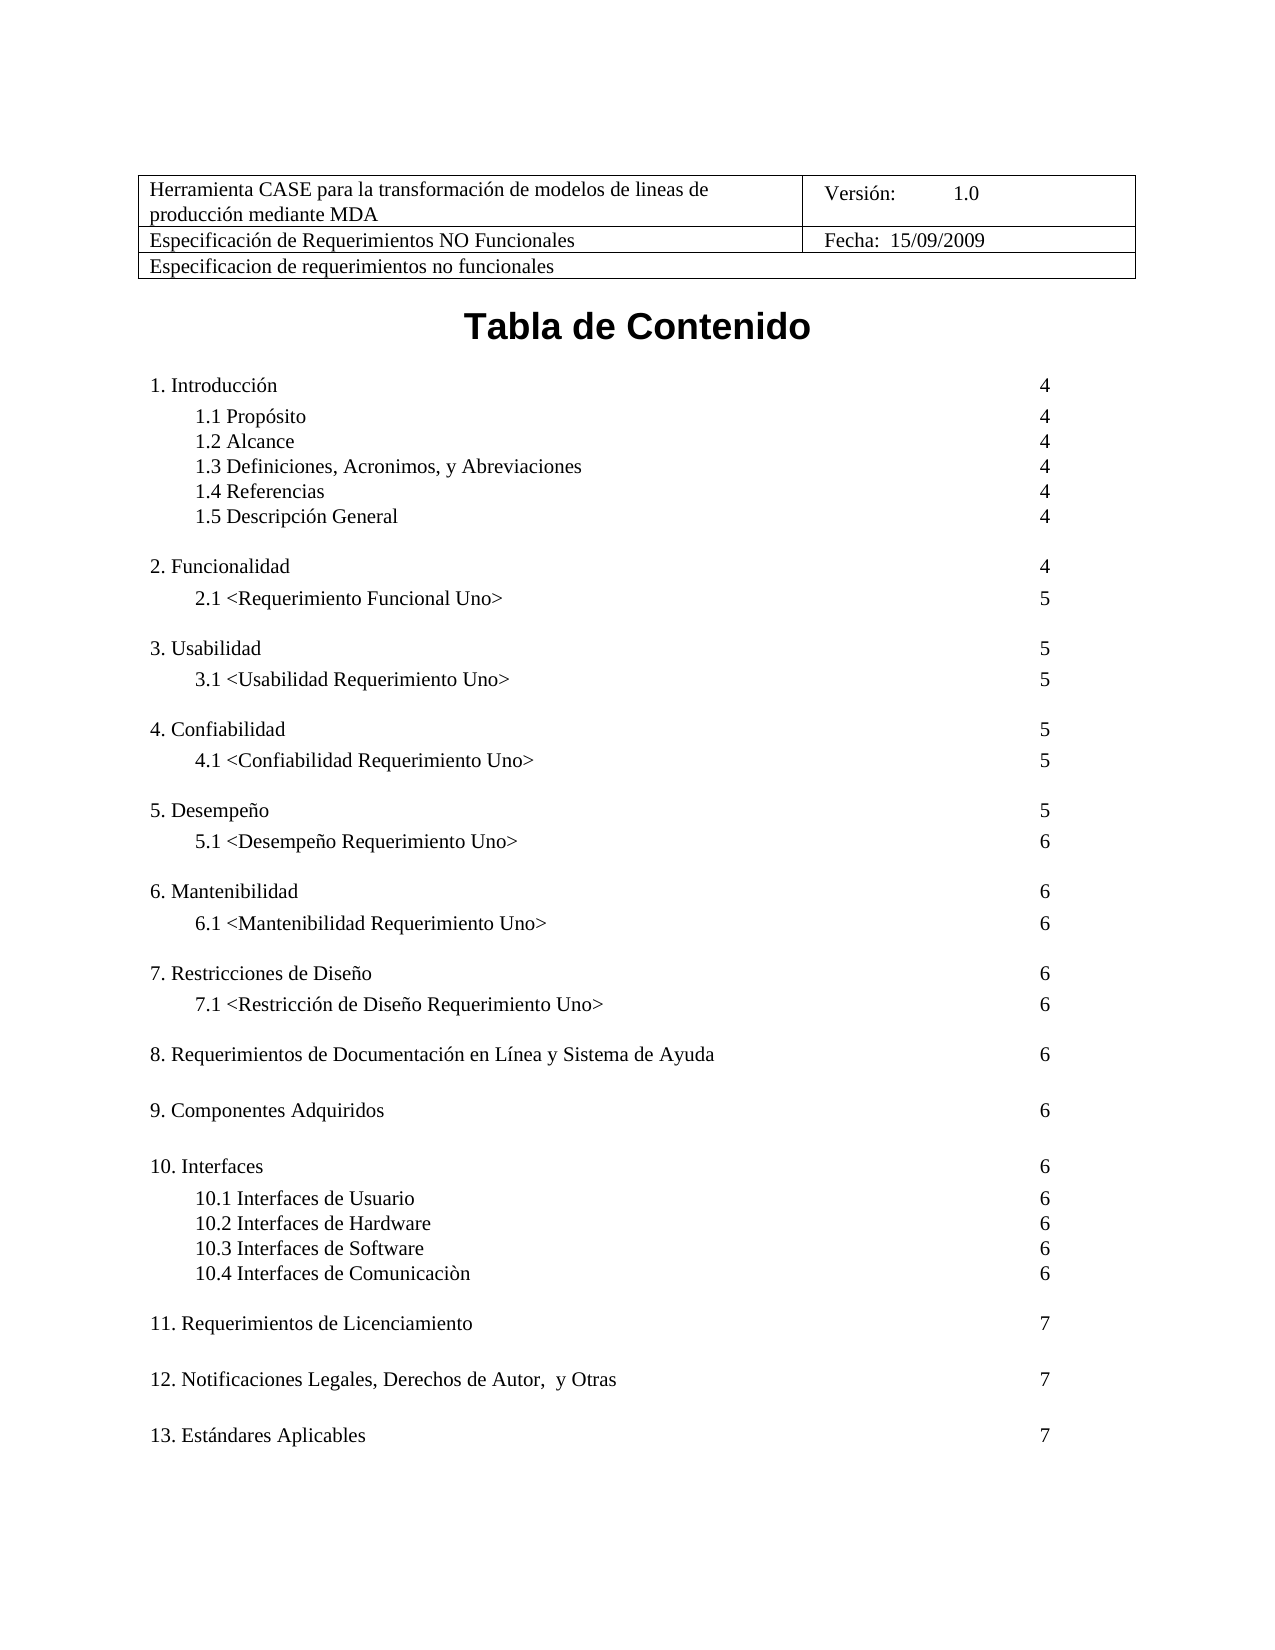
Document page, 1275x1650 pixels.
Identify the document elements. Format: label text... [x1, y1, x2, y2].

text 1.2 Alcance 4 [195, 428, 1050, 453]
text 1.4 Referencias 4 [195, 478, 1050, 503]
text 6.1 <Mantenibilidad Requerimiento Uno> 6 [195, 910, 1050, 935]
text 4. Confiabilidad 5 [150, 716, 1050, 741]
text 9. Componentes Adquiridos 6 [150, 1097, 1050, 1122]
text 7. Restricciones de Diseño 6 [150, 960, 1050, 985]
text 4.1 <Confiabilidad Requerimiento Uno> 5 [195, 747, 1050, 772]
text 10.4 Interfaces de Comunicaciòn 6 [195, 1260, 1050, 1285]
text 10. Interfaces 6 [150, 1153, 1050, 1178]
text 3.1 <Usabilidad Requerimiento Uno> 5 [195, 666, 1050, 691]
text 3. Usabilidad 5 [150, 635, 1050, 660]
text 10.1 Interfaces de Usuario 6 [195, 1185, 1050, 1210]
text 13. Estándares Aplicables 7 [150, 1422, 1050, 1447]
text 12. Notificaciones Legales, Derechos de Autor, y Otras 7 [150, 1366, 1050, 1391]
text 1.5 Descripción General 4 [195, 503, 1050, 528]
text 1. Introducción 4 [150, 372, 1050, 397]
text 5.1 <Desempeño Requerimiento Uno> 6 [195, 828, 1050, 853]
title Tabla de Contenido [150, 304, 1125, 347]
text 2. Funcionalidad 4 [150, 553, 1050, 578]
text 5. Desempeño 5 [150, 797, 1050, 822]
text 7.1 <Restricción de Diseño Requerimiento Uno> 6 [195, 991, 1050, 1016]
text 10.3 Interfaces de Software 6 [195, 1235, 1050, 1260]
text 6. Mantenibilidad 6 [150, 878, 1050, 903]
text 2.1 <Requerimiento Funcional Uno> 5 [195, 585, 1050, 610]
text 8. Requerimientos de Documentación en Línea y Sistema de Ayuda 6 [150, 1041, 1050, 1066]
text 11. Requerimientos de Licenciamiento 7 [150, 1310, 1050, 1335]
text 10.2 Interfaces de Hardware 6 [195, 1210, 1050, 1235]
text 1.1 Propósito 4 [195, 403, 1050, 428]
text 1.3 Definiciones, Acronimos, y Abreviaciones 4 [195, 453, 1050, 478]
